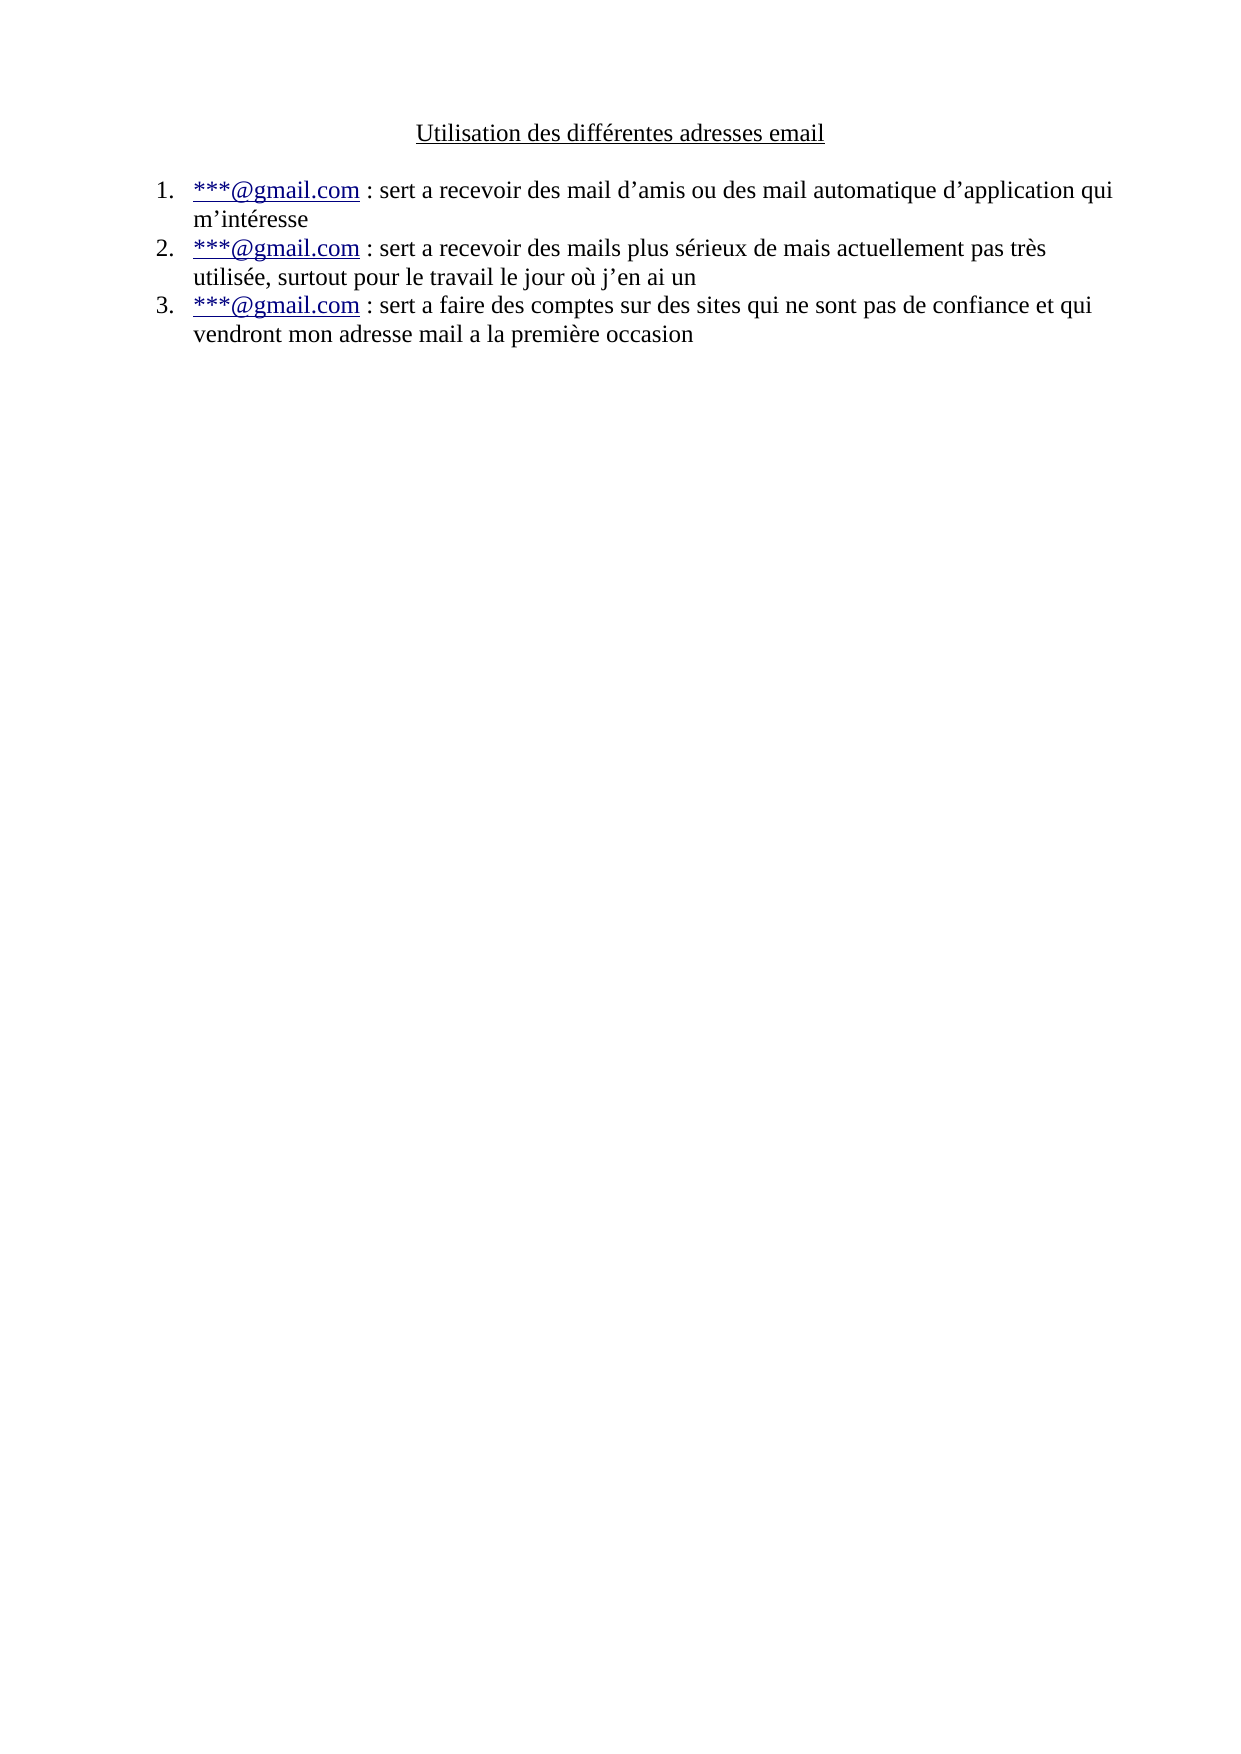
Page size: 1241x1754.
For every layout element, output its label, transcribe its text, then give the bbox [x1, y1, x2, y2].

text Utilisation des différentes adresses email [118, 118, 1122, 147]
list ***@gmail.com : sert a faire des comptes sur des sites qui ne sont pas de confiance et qui vendront mon adresse mail a la première occasion [156, 291, 1122, 348]
list ***@gmail.com : sert a recevoir des mails plus sérieux de mais actuellement pas très utilisée, surtout pour le travail le jour où j’en ai un [156, 233, 1122, 291]
list ***@gmail.com : sert a recevoir des mail d’amis ou des mail automatique d’application qui m’intéresse [156, 176, 1122, 233]
